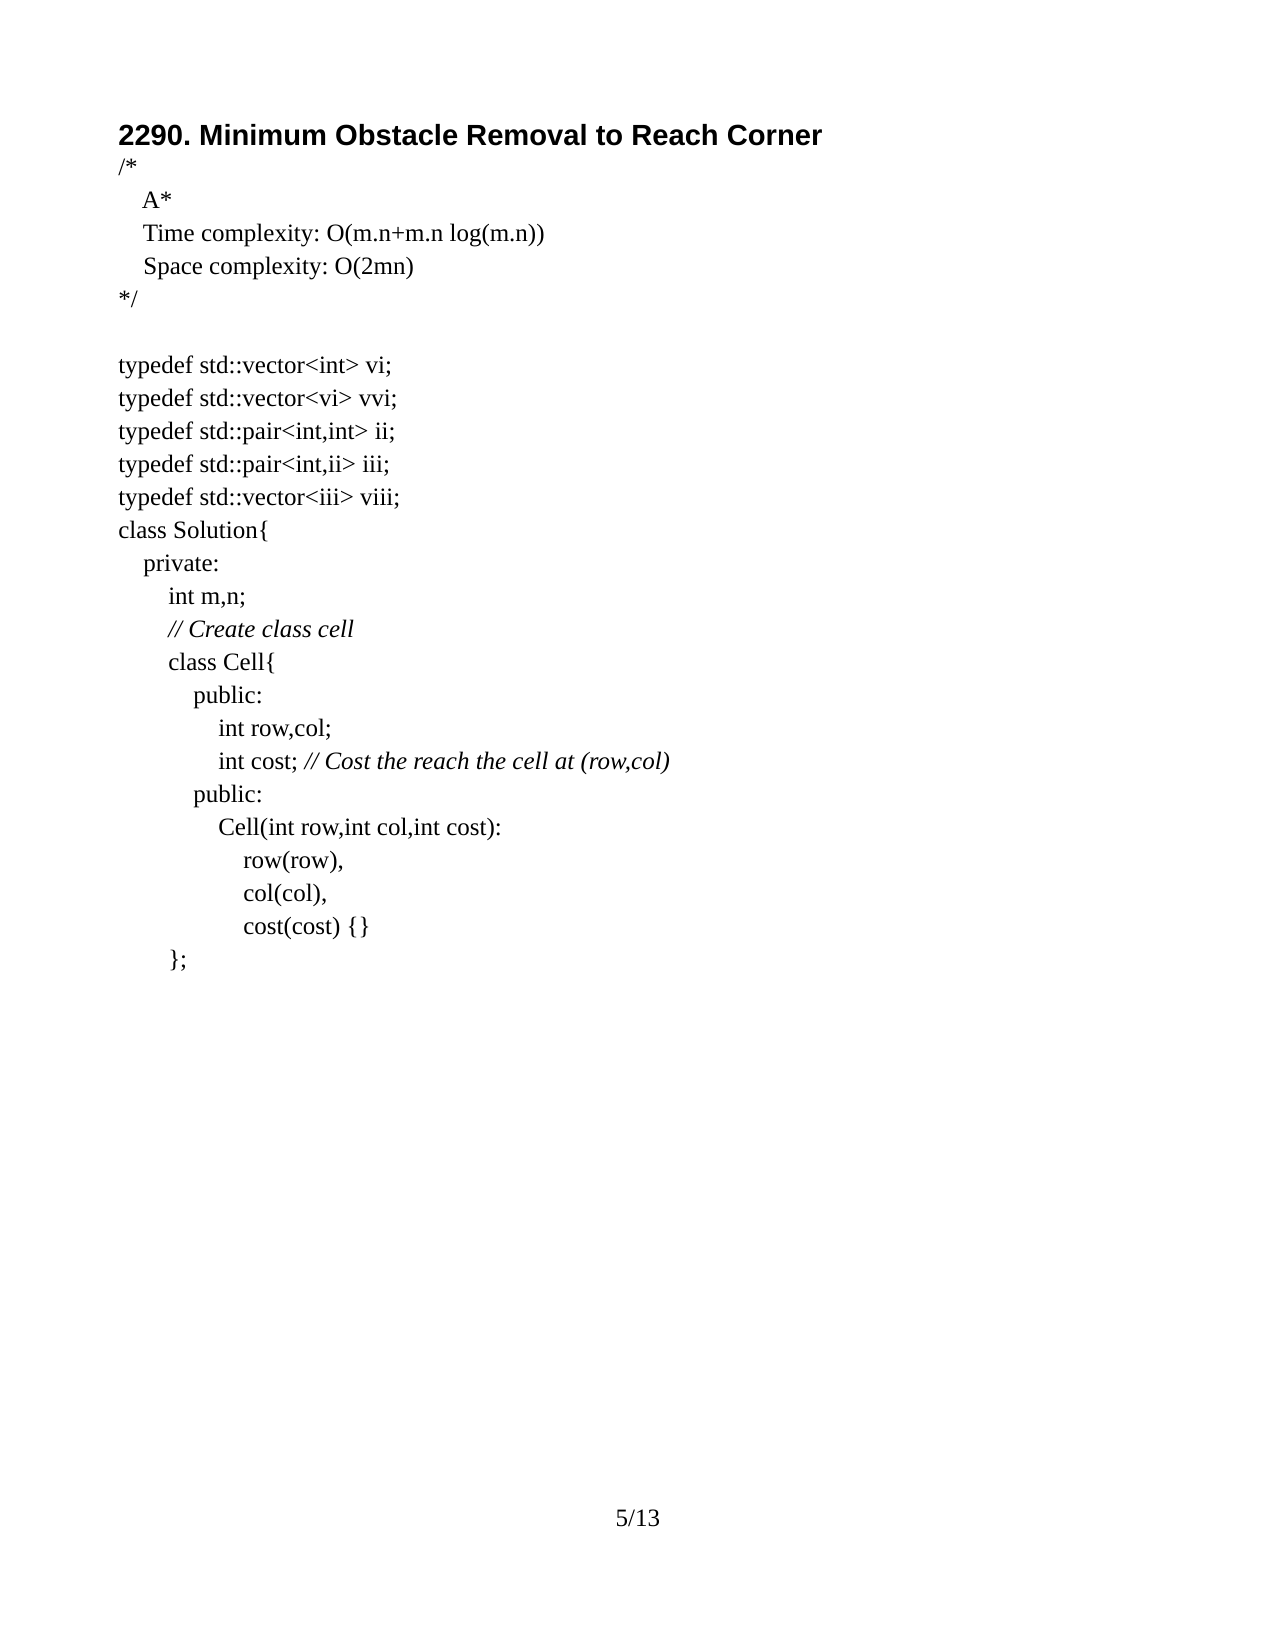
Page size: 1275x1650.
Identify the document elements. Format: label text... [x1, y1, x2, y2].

text class Solution{ [118, 515, 1157, 544]
text typedef std::vector<int> vi; [118, 350, 1157, 378]
text typedef std::pair<int,int> ii; [118, 416, 1157, 444]
text */ [118, 284, 1157, 312]
text // Create class cell [118, 614, 1157, 643]
text typedef std::vector<iii> viii; [118, 482, 1157, 511]
text class Cell{ [118, 647, 1157, 676]
text int row,col; [118, 713, 1157, 742]
text typedef std::vector<vi> vvi; [118, 383, 1157, 412]
text Cell(int row,int col,int cost): [118, 812, 1157, 841]
text typedef std::pair<int,ii> iii; [118, 449, 1157, 478]
text cost(cost) {} [118, 911, 1157, 940]
subtitle 2290. Minimum Obstacle Removal to Reach Corner [118, 118, 1157, 152]
text /* [118, 152, 1157, 180]
text int cost; // Cost the reach the cell at (row,col) [118, 746, 1157, 775]
text public: [118, 680, 1157, 709]
text public: [118, 779, 1157, 808]
text col(col), [118, 878, 1157, 907]
text row(row), [118, 845, 1157, 874]
text A* [118, 185, 1157, 213]
text Time complexity: O(m.n+m.n log(m.n)) [118, 218, 1157, 246]
text int m,n; [118, 581, 1157, 610]
text Space complexity: O(2mn) [118, 251, 1157, 279]
text private: [118, 548, 1157, 577]
text }; [118, 944, 1157, 973]
